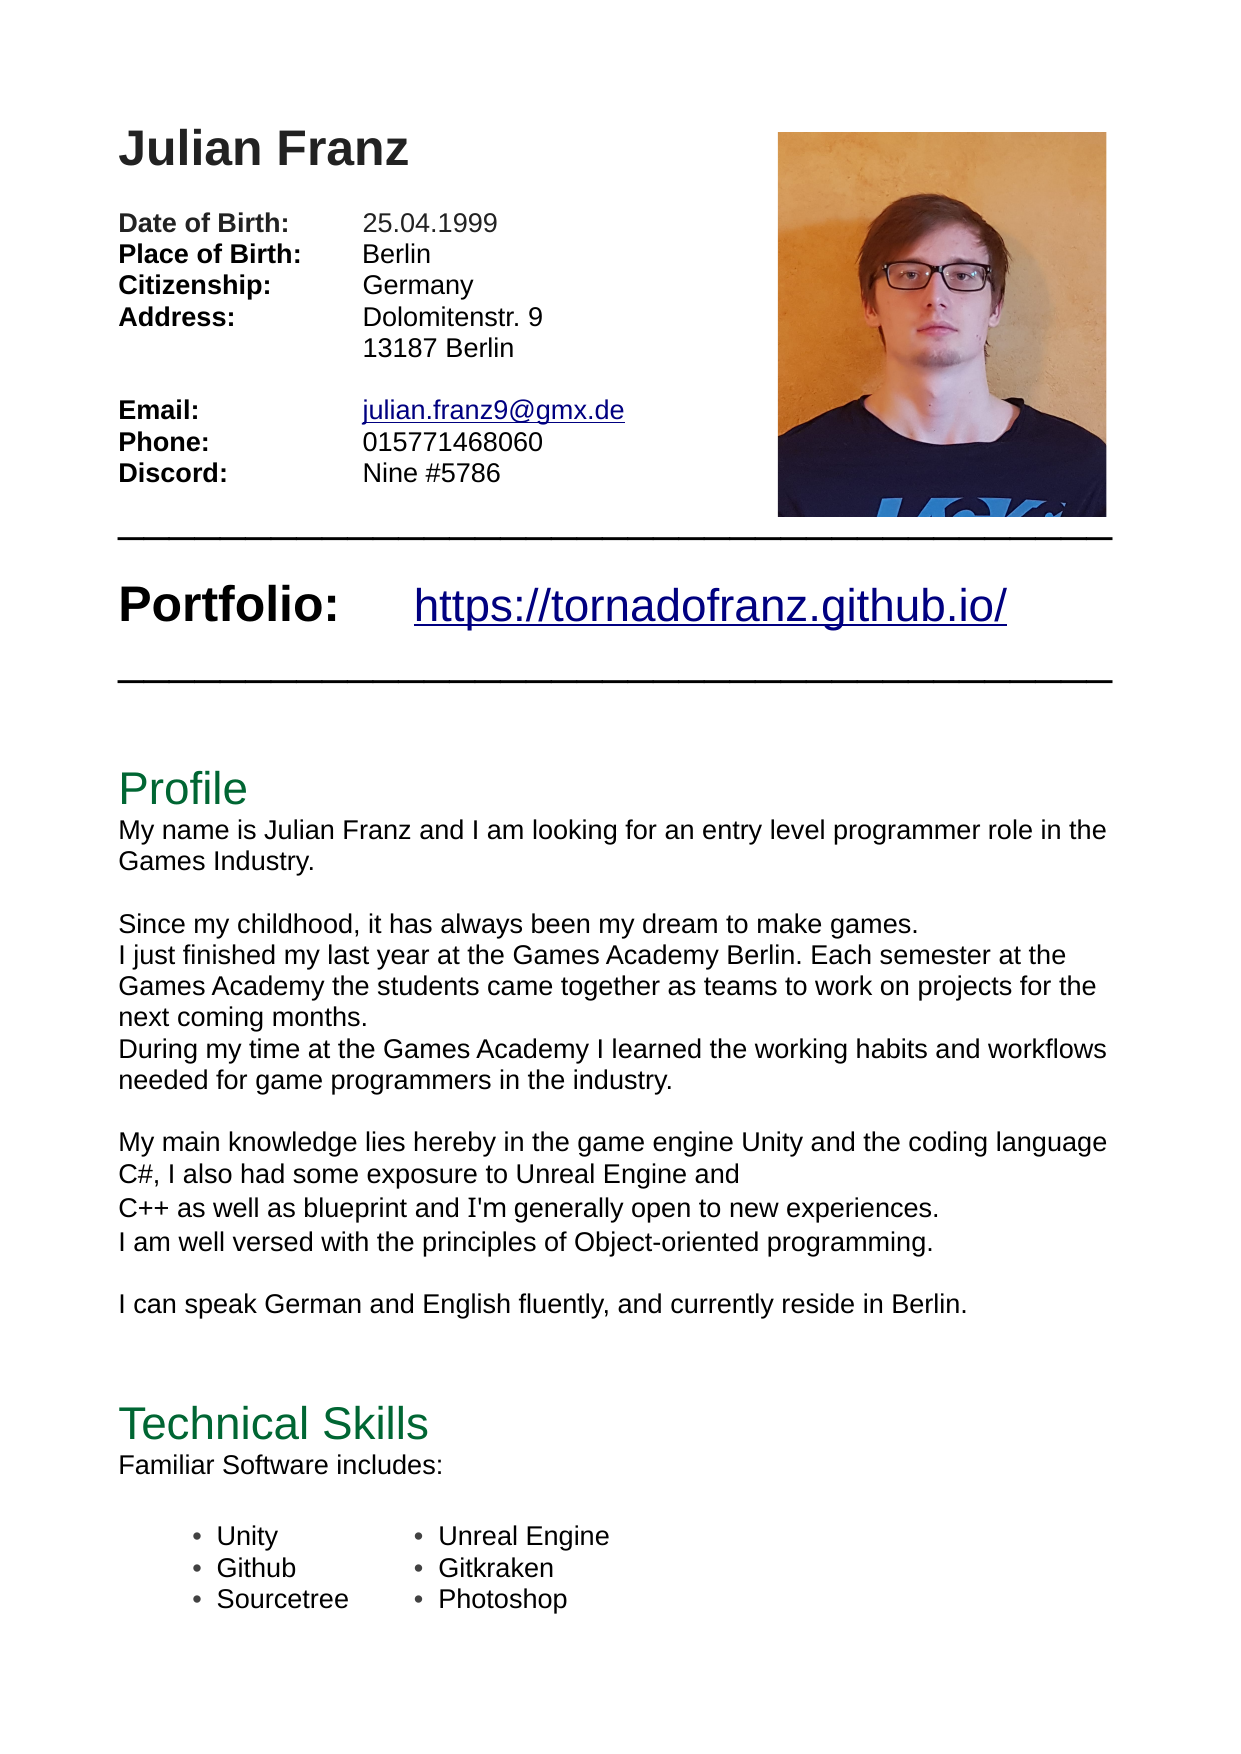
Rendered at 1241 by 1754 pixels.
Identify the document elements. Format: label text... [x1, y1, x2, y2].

text [1107, 332, 1122, 363]
text [1107, 426, 1122, 457]
text Date of Birth: 25.04.1999 [118, 207, 777, 238]
text My name is Julian Franz and I am looking for an entry level programmer role in the Games Industry. [118, 814, 1122, 876]
text Email: julian.franz9@gmx.de [118, 394, 777, 426]
text Place of Birth: Berlin [118, 238, 777, 269]
text Portfolio: https://tornadofranz.github.io/ [118, 574, 1122, 632]
text My main knowledge lies hereby in the game engine Unity and the coding language C#, I also had some exposure to Unreal Engine and [118, 1126, 1122, 1189]
text Familiar Software includes: [118, 1449, 1122, 1480]
text [1107, 269, 1122, 301]
picture [777, 132, 1107, 517]
text I just finished my last year at the Games Academy Berlin. Each semester at the Games Academy the students came together as teams to work on projects for the next coming months. [118, 939, 1122, 1033]
text I am well versed with the principles of Object-oriented programming. [118, 1226, 1122, 1257]
text I can speak German and English fluently, and currently reside in Berlin. [118, 1288, 1122, 1319]
text • Github • Gitkraken [118, 1552, 1122, 1583]
text • Sourcetree • Photoshop [118, 1583, 1122, 1614]
text Phone: 015771468060 [118, 426, 777, 457]
text Technical Skills [118, 1396, 1122, 1449]
text Citizenship: Germany [118, 269, 777, 301]
text [1107, 457, 1122, 488]
text Profile [118, 761, 1122, 814]
text Discord: Nine #5786 [118, 457, 777, 488]
text 13187 Berlin [118, 332, 777, 363]
text During my time at the Games Academy I learned the working habits and workflows needed for game programmers in the industry. [118, 1033, 1122, 1095]
text Since my childhood, it has always been my dream to make games. [118, 908, 1122, 939]
text Julian Franz [118, 118, 1122, 176]
text _______________________________________ [118, 488, 1122, 541]
text C++ as well as blueprint and I'm generally open to new experiences. [118, 1189, 1122, 1226]
text [1107, 238, 1122, 269]
text _______________________________________ [118, 632, 1122, 684]
text • Unity • Unreal Engine [118, 1516, 1122, 1552]
text Address: Dolomitenstr. 9 [118, 301, 777, 332]
